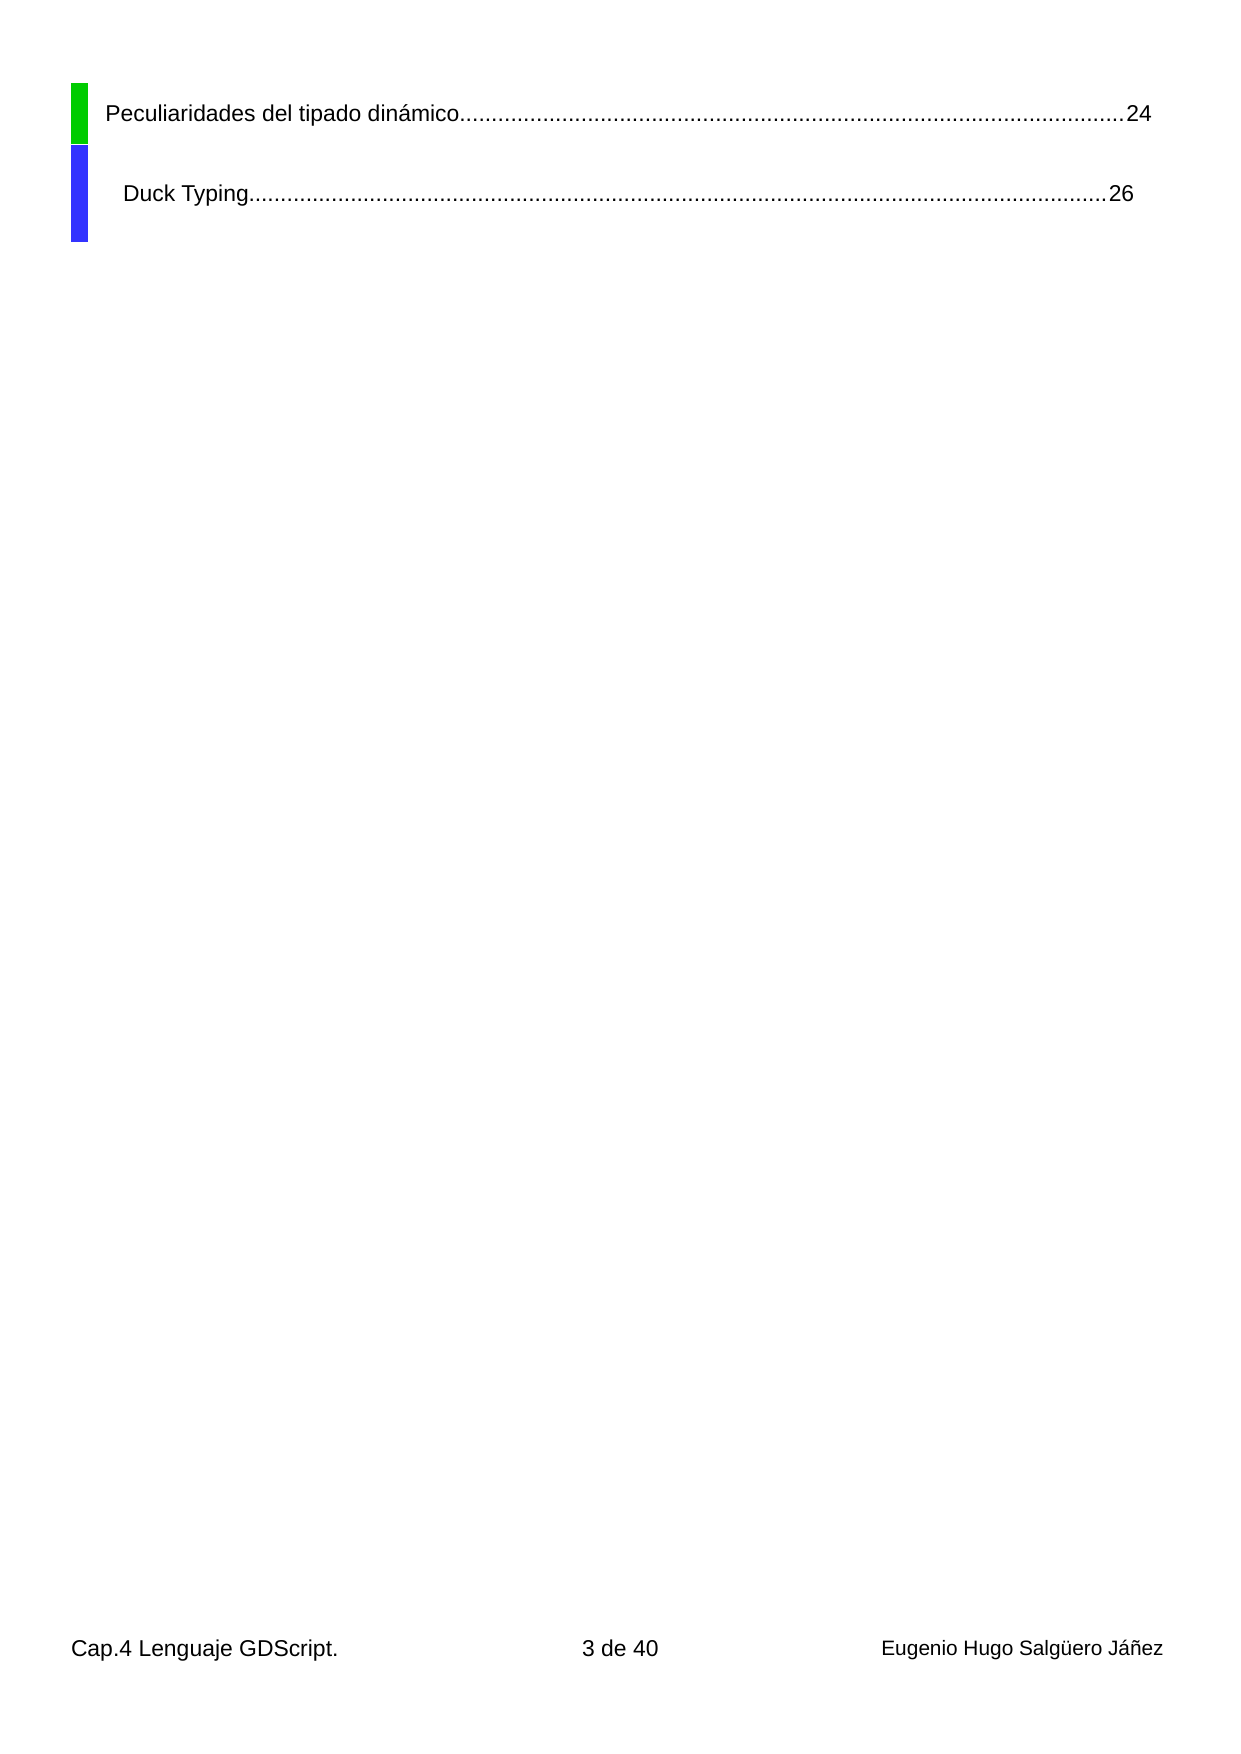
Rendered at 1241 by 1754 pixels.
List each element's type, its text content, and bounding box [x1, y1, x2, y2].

text Peculiaridades del tipado dinámico 24 [88, 83, 1169, 144]
text Duck Typing 26 [72, 144, 1169, 242]
